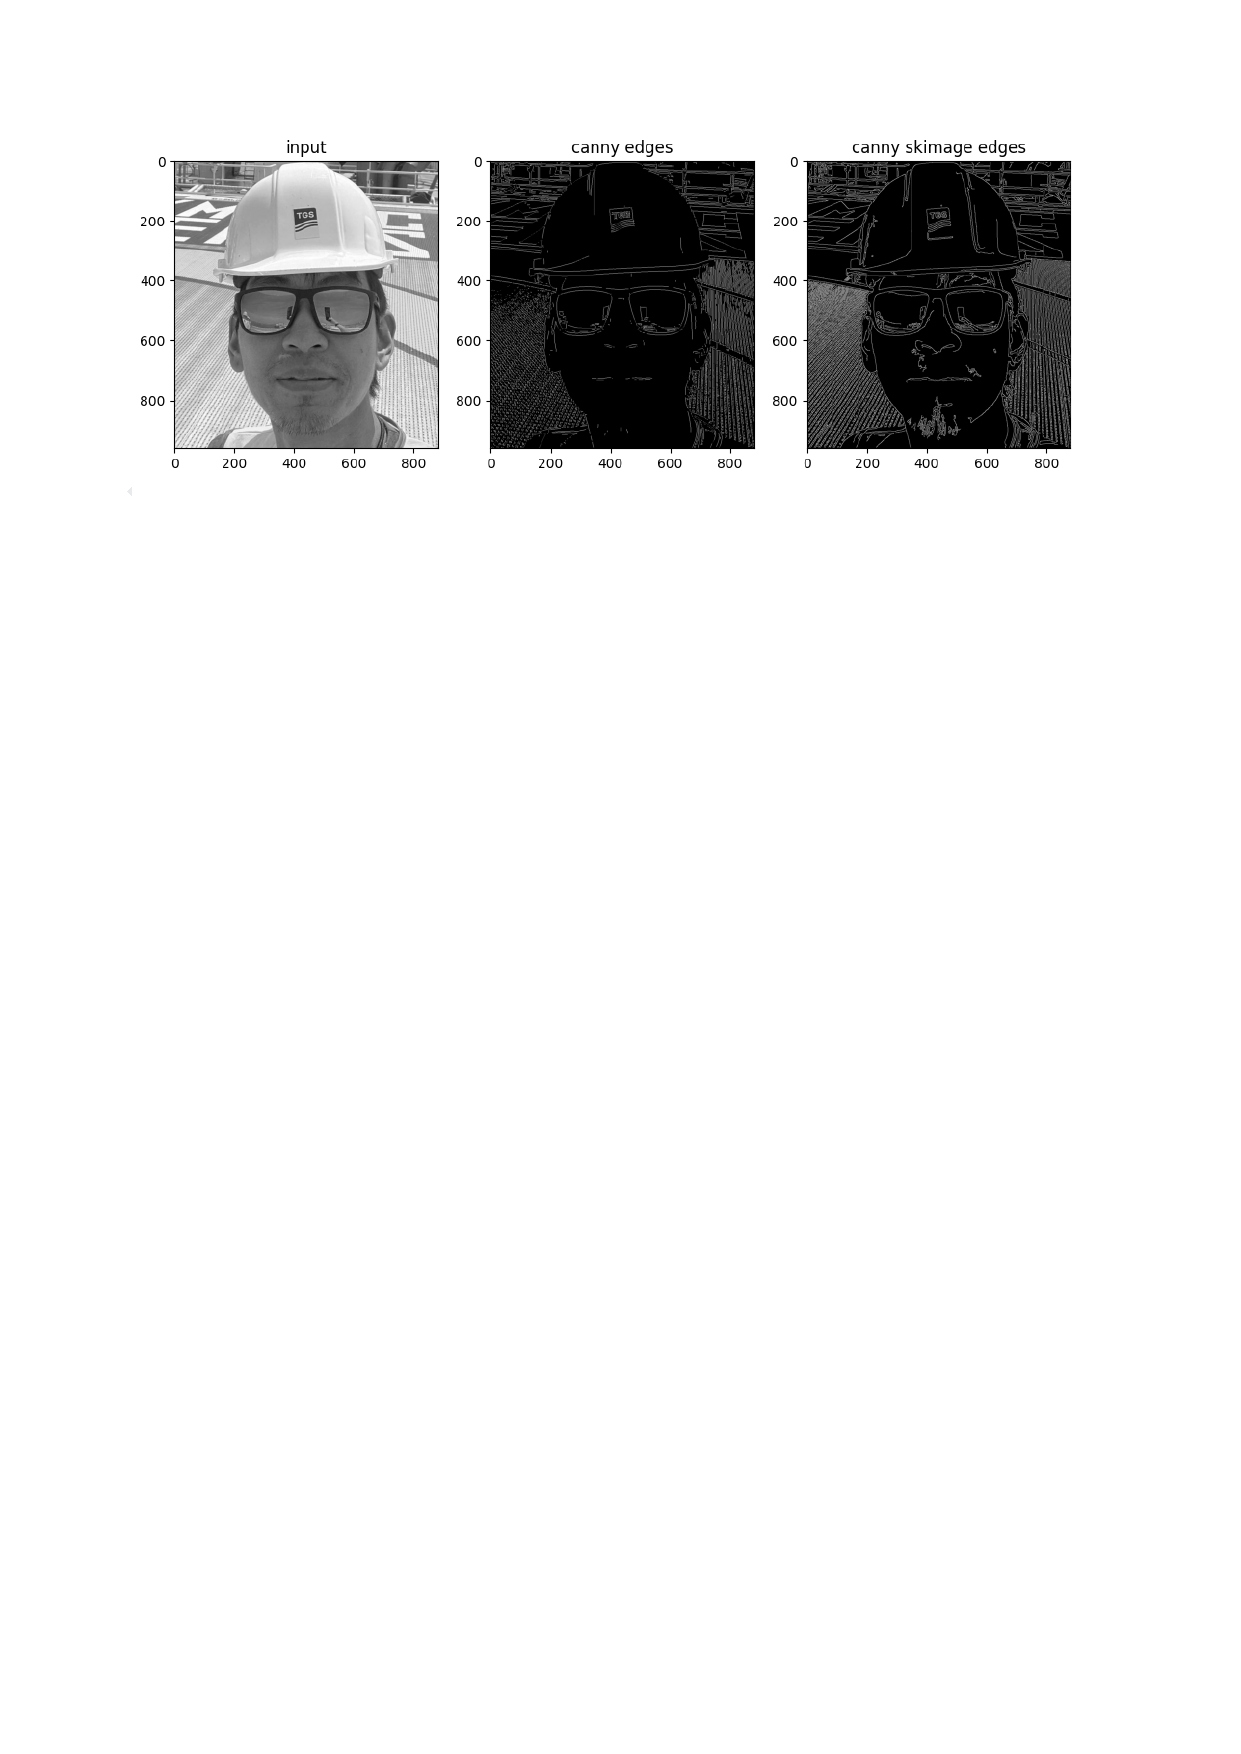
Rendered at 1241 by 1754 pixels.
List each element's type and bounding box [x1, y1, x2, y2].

picture [118, 118, 1123, 512]
